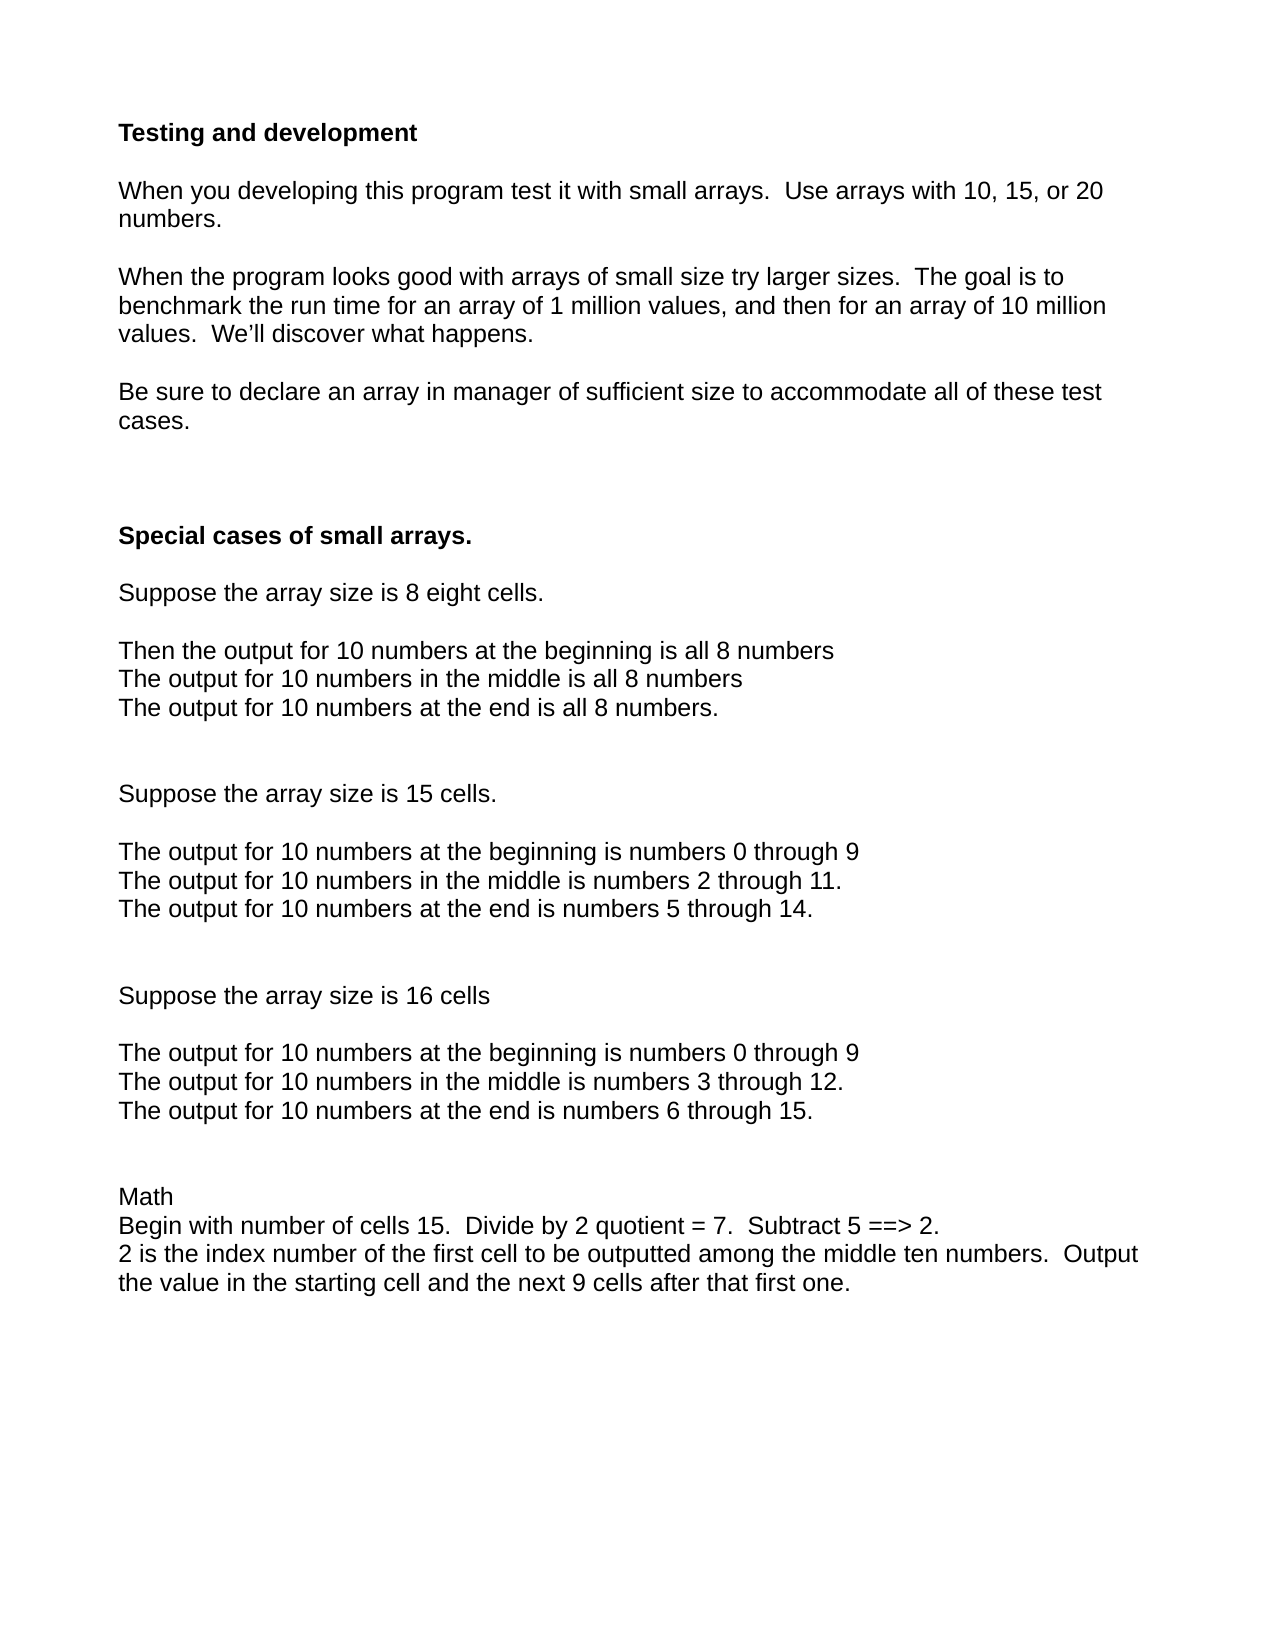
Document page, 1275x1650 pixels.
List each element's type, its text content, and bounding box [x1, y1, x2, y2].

text Begin with number of cells 15. Divide by 2 quotient = 7. Subtract 5 ==> 2. [118, 1211, 1157, 1239]
text Suppose the array size is 8 eight cells. [118, 578, 1157, 607]
text Suppose the array size is 15 cells. [118, 779, 1157, 808]
text Math [118, 1182, 1157, 1211]
text The output for 10 numbers in the middle is numbers 3 through 12. [118, 1067, 1157, 1096]
text Special cases of small arrays. [118, 521, 1157, 549]
text When you developing this program test it with small arrays. Use arrays with 10, 15, or 20 numbers. [118, 176, 1157, 233]
text When the program looks good with arrays of small size try larger sizes. The goal is to benchmark the run time for an array of 1 million values, and then for an array of 10 million values. We’ll discover what happens. [118, 262, 1157, 348]
text The output for 10 numbers at the end is all 8 numbers. [118, 693, 1157, 722]
text Be sure to declare an array in manager of sufficient size to accommodate all of these test cases. [118, 377, 1157, 434]
text The output for 10 numbers at the end is numbers 5 through 14. [118, 894, 1157, 923]
text Then the output for 10 numbers at the beginning is all 8 numbers [118, 636, 1157, 664]
text The output for 10 numbers in the middle is numbers 2 through 11. [118, 866, 1157, 894]
text The output for 10 numbers at the beginning is numbers 0 through 9 [118, 837, 1157, 866]
text The output for 10 numbers at the end is numbers 6 through 15. [118, 1096, 1157, 1124]
text 2 is the index number of the first cell to be outputted among the middle ten numbers. Output the value in the starting cell and the next 9 cells after that first one. [118, 1239, 1157, 1297]
text The output for 10 numbers in the middle is all 8 numbers [118, 664, 1157, 693]
text The output for 10 numbers at the beginning is numbers 0 through 9 [118, 1038, 1157, 1067]
text Testing and development [118, 118, 1157, 147]
text Suppose the array size is 16 cells [118, 981, 1157, 1009]
